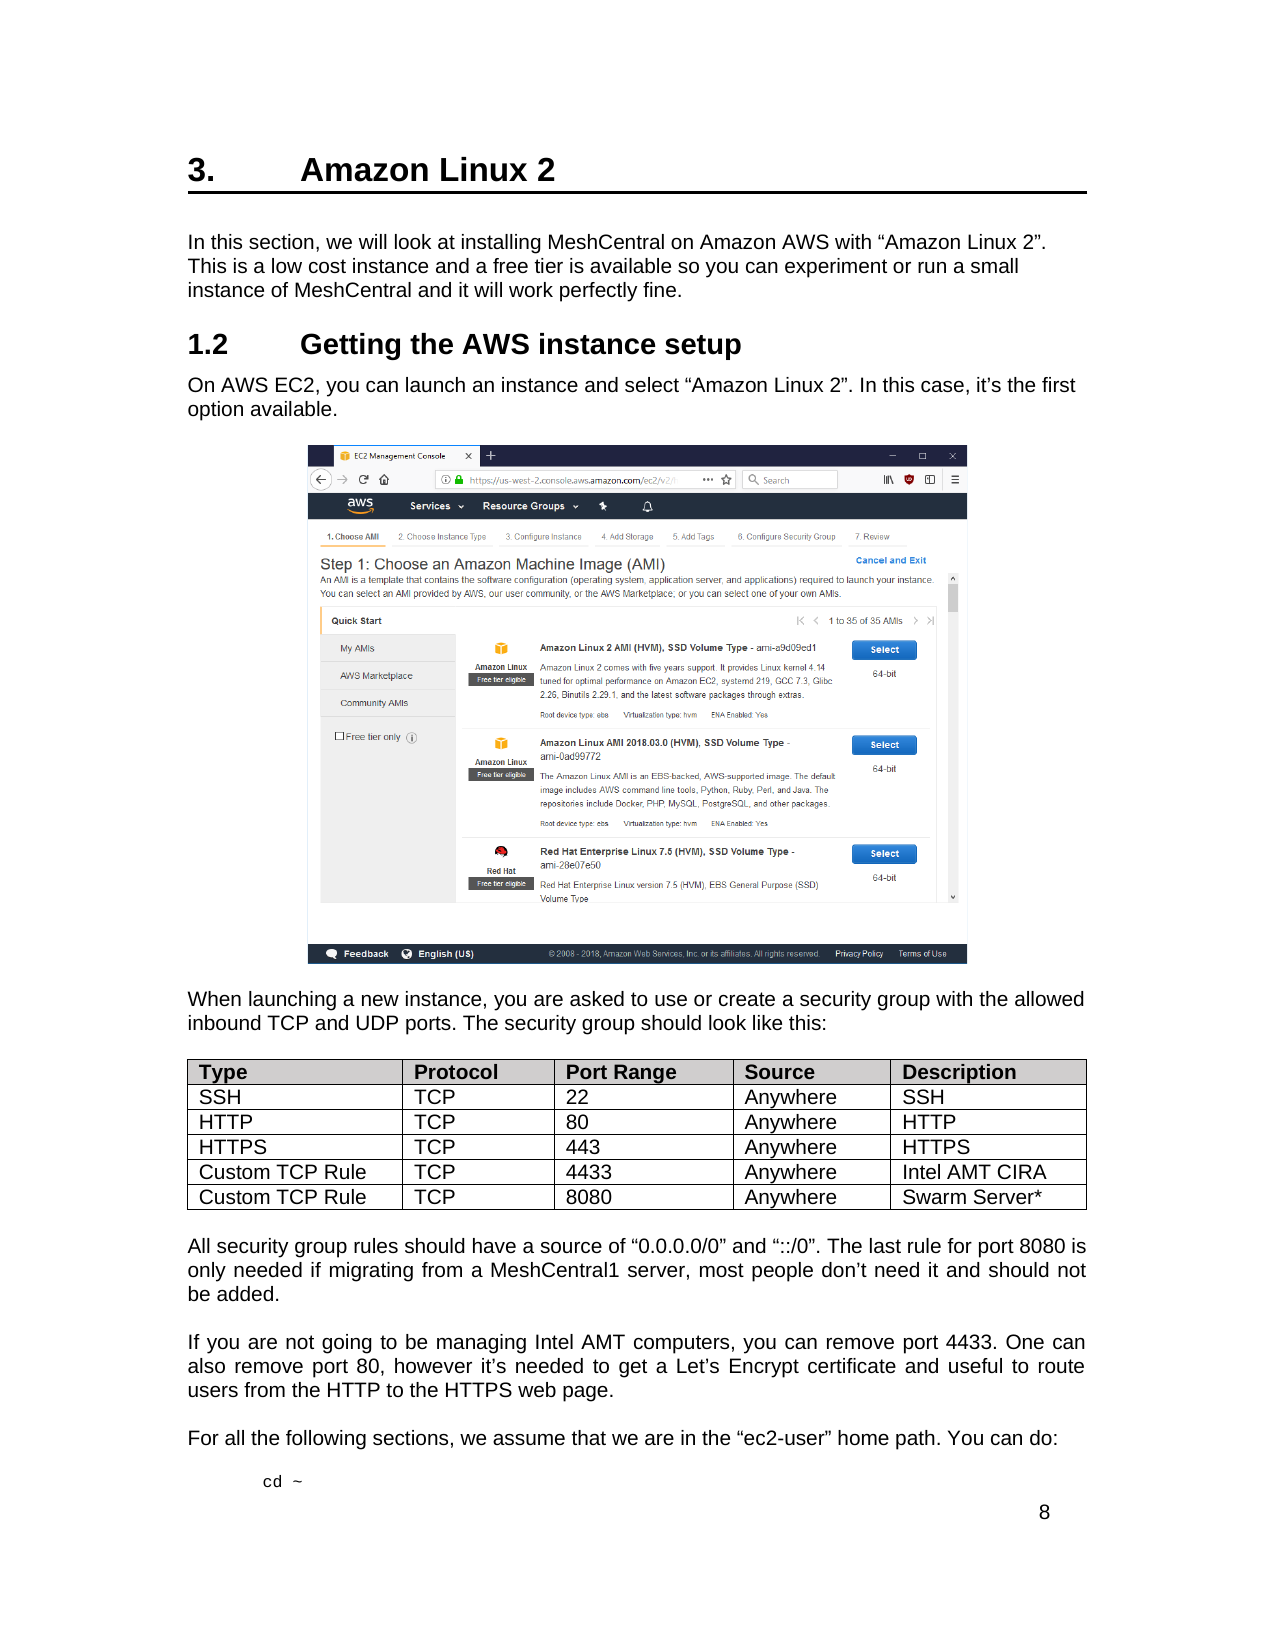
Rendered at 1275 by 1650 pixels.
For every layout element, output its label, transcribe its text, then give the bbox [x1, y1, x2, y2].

table_cell 4433 [555, 1160, 733, 1184]
table_cell Anywhere [734, 1085, 890, 1109]
table_cell Custom TCP Rule [188, 1160, 402, 1184]
table_cell TCP [403, 1135, 554, 1159]
text cd ~ [187, 1474, 1087, 1493]
table_cell SSH [188, 1085, 402, 1109]
table_cell Intel AMT CIRA [891, 1160, 1086, 1184]
table_cell HTTP [891, 1110, 1086, 1134]
table_cell TCP [403, 1185, 554, 1209]
text If you are not going to be managing Intel AMT computers, you can remove port 4433. One can also remove port 80, however it’s needed to get a Let’s Encrypt certificate and useful to route users from the HTTP to the HTTPS web page. [187, 1330, 1087, 1402]
table_cell 443 [555, 1135, 733, 1159]
table_cell SSH [891, 1085, 1086, 1109]
table_header Source [734, 1060, 890, 1084]
table_cell 80 [555, 1110, 733, 1134]
table_cell TCP [403, 1085, 554, 1109]
subtitle Getting the AWS instance setup [187, 327, 1087, 361]
text All security group rules should have a source of “0.0.0.0/0” and “::/0”. The last rule for port 8080 is only needed if migrating from a MeshCentral1 server, most people don’t need it and should not be added. [187, 1234, 1087, 1306]
table_cell HTTPS [891, 1135, 1086, 1159]
table_cell Custom TCP Rule [188, 1185, 402, 1209]
table_cell 22 [555, 1085, 733, 1109]
table_header Protocol [403, 1060, 554, 1084]
table_cell Anywhere [734, 1110, 890, 1134]
table_cell Swarm Server* [891, 1185, 1086, 1209]
text When launching a new instance, you are asked to use or create a security group with the allowed inbound TCP and UDP ports. The security group should look like this: [187, 987, 1087, 1035]
table_cell Anywhere [734, 1185, 890, 1209]
table_cell TCP [403, 1110, 554, 1134]
text For all the following sections, we assume that we are in the “ec2-user” home path. You can do: [187, 1426, 1087, 1450]
table_header Port Range [555, 1060, 733, 1084]
text On AWS EC2, you can launch an instance and select “Amazon Linux 2”. In this case, it’s the first option available. [187, 373, 1087, 421]
subtitle Amazon Linux 2 [187, 150, 1087, 194]
table_cell HTTPS [188, 1135, 402, 1159]
table_cell Anywhere [734, 1135, 890, 1159]
table_header Type [188, 1060, 402, 1084]
table_cell Anywhere [734, 1160, 890, 1184]
table_cell TCP [403, 1160, 554, 1184]
table_header Description [891, 1060, 1086, 1084]
table_cell HTTP [188, 1110, 402, 1134]
table_cell 8080 [555, 1185, 733, 1209]
text In this section, we will look at installing MeshCentral on Amazon AWS with “Amazon Linux 2”. This is a low cost instance and a free tier is available so you can experiment or run a small instance of MeshCentral and it will work perfectly fine. [187, 230, 1087, 302]
